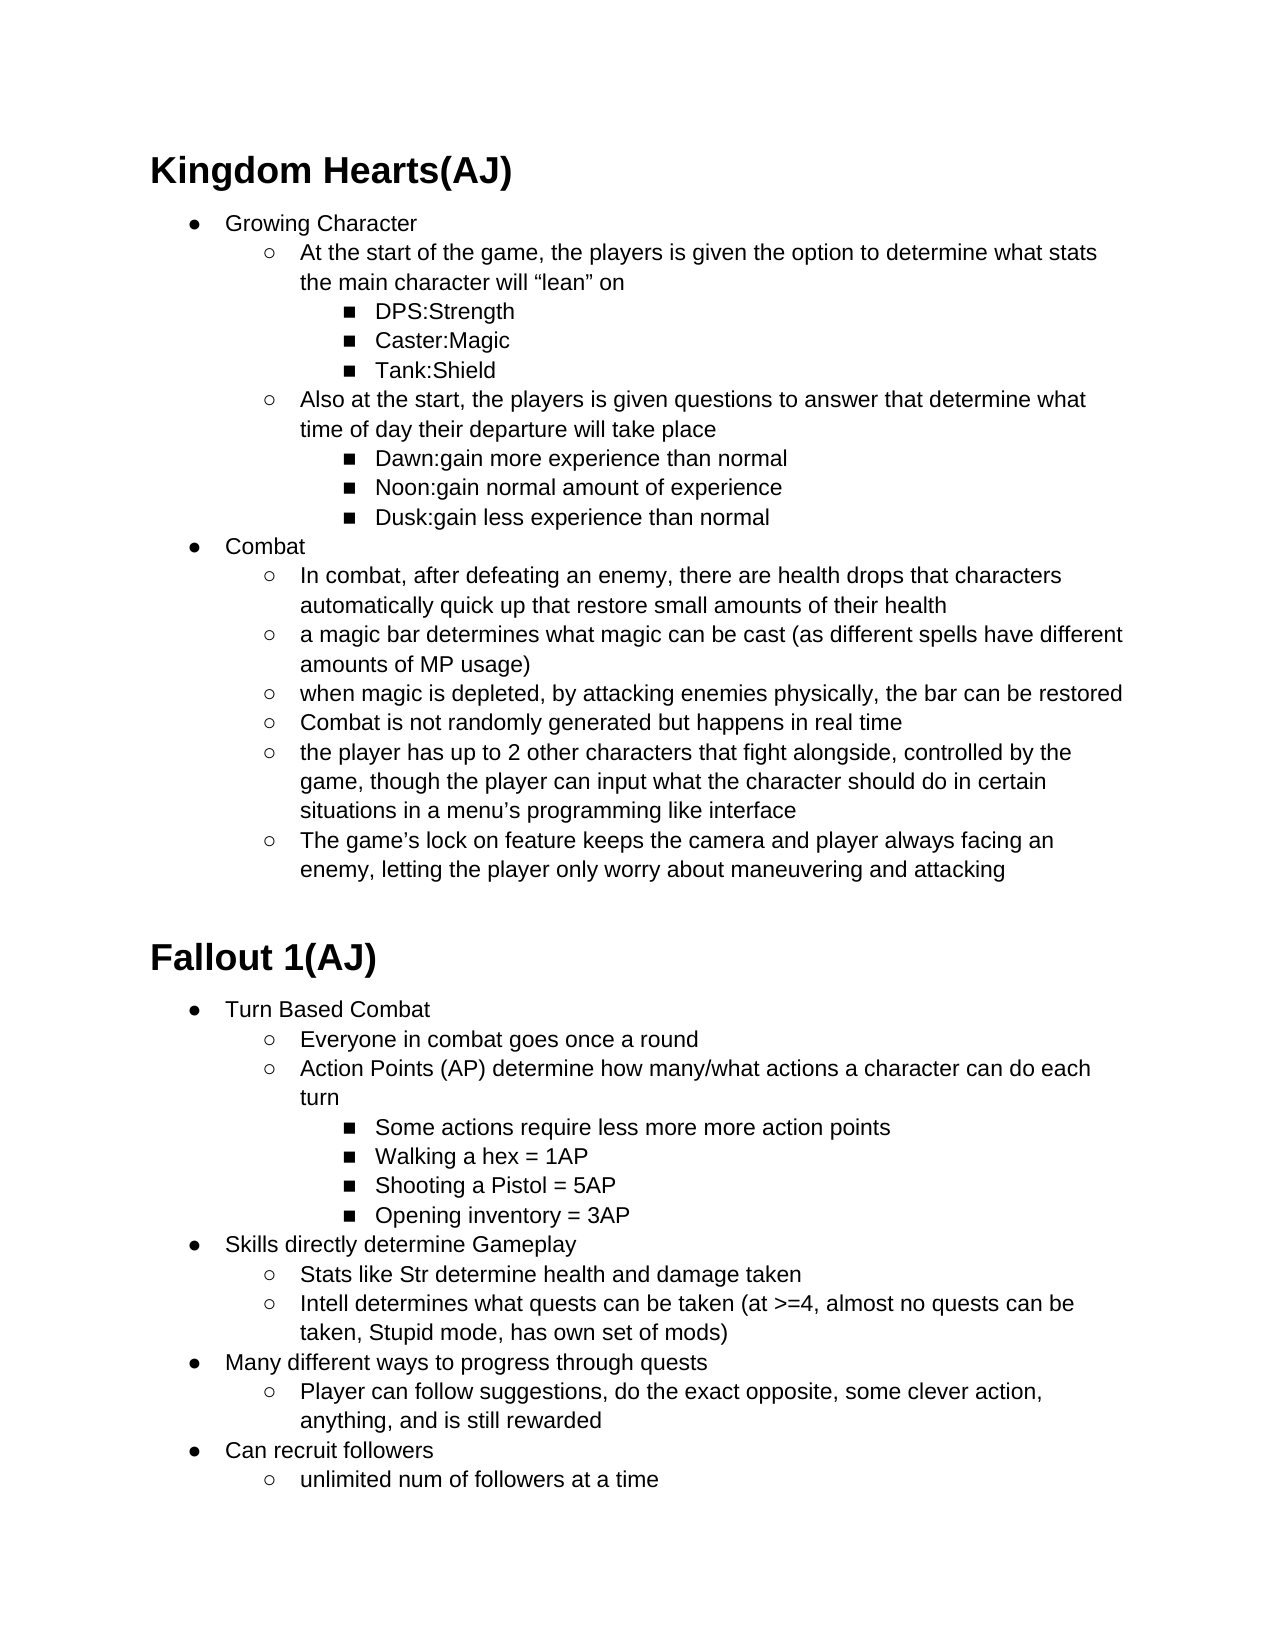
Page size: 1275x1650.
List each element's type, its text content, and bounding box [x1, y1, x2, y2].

list Also at the start, the players is given questions to answer that determine what time of day their departure will take place [262, 387, 1125, 442]
list Dawn:gain more experience than normal [150, 446, 1125, 471]
list Player can follow suggestions, do the exact opposite, some clever action, anything, and is still rewarded [262, 1379, 1125, 1434]
list Walking a hex = 1AP [150, 1144, 1125, 1169]
list Turn Based Combat [187, 997, 1125, 1022]
list Shooting a Pistol = 5AP [150, 1173, 1125, 1199]
subtitle Fallout 1(AJ) [150, 936, 1125, 978]
list Caster:Magic [150, 328, 1125, 354]
list unlimited num of followers at a time [262, 1467, 1125, 1492]
list Everyone in combat goes once a round [262, 1026, 1125, 1052]
list Tank:Shield [150, 357, 1125, 383]
list Growing Character [187, 211, 1125, 236]
list Some actions require less more more action points [150, 1114, 1125, 1140]
list Action Points (AP) determine how many/what actions a character can do each turn [262, 1056, 1125, 1111]
list Combat [187, 534, 1125, 559]
list At the start of the game, the players is given the option to determine what stats the main character will “lean” on [262, 240, 1125, 295]
list Dusk:gain less experience than normal [150, 504, 1125, 530]
list the player has up to 2 other characters that fight alongside, controlled by the game, though the player can input what the character should do in certain situations in a menu’s programming like interface [262, 739, 1125, 824]
list Noon:gain normal amount of experience [150, 475, 1125, 501]
list DPS:Strength [150, 299, 1125, 324]
list Intell determines what quests can be taken (at >=4, almost no quests can be taken, Stupid mode, has own set of mods) [262, 1291, 1125, 1346]
list when magic is depleted, by attacking enemies physically, the bar can be restored [262, 681, 1125, 706]
list Combat is not randomly generated but happens in real time [262, 710, 1125, 736]
list Stats like Str determine health and damage taken [262, 1261, 1125, 1287]
list Can recruit followers [187, 1437, 1125, 1463]
subtitle Kingdom Hearts(AJ) [150, 150, 1125, 192]
list Opening inventory = 3AP [150, 1202, 1125, 1228]
list The game’s lock on feature keeps the camera and player always facing an enemy, letting the player only worry about maneuvering and attacking [262, 827, 1125, 882]
list Skills directly determine Gameplay [187, 1232, 1125, 1257]
list Many different ways to progress through quests [187, 1349, 1125, 1375]
list a magic bar determines what magic can be cast (as different spells have different amounts of MP usage) [262, 622, 1125, 677]
list In combat, after defeating an enemy, there are health drops that characters automatically quick up that restore small amounts of their health [262, 563, 1125, 618]
